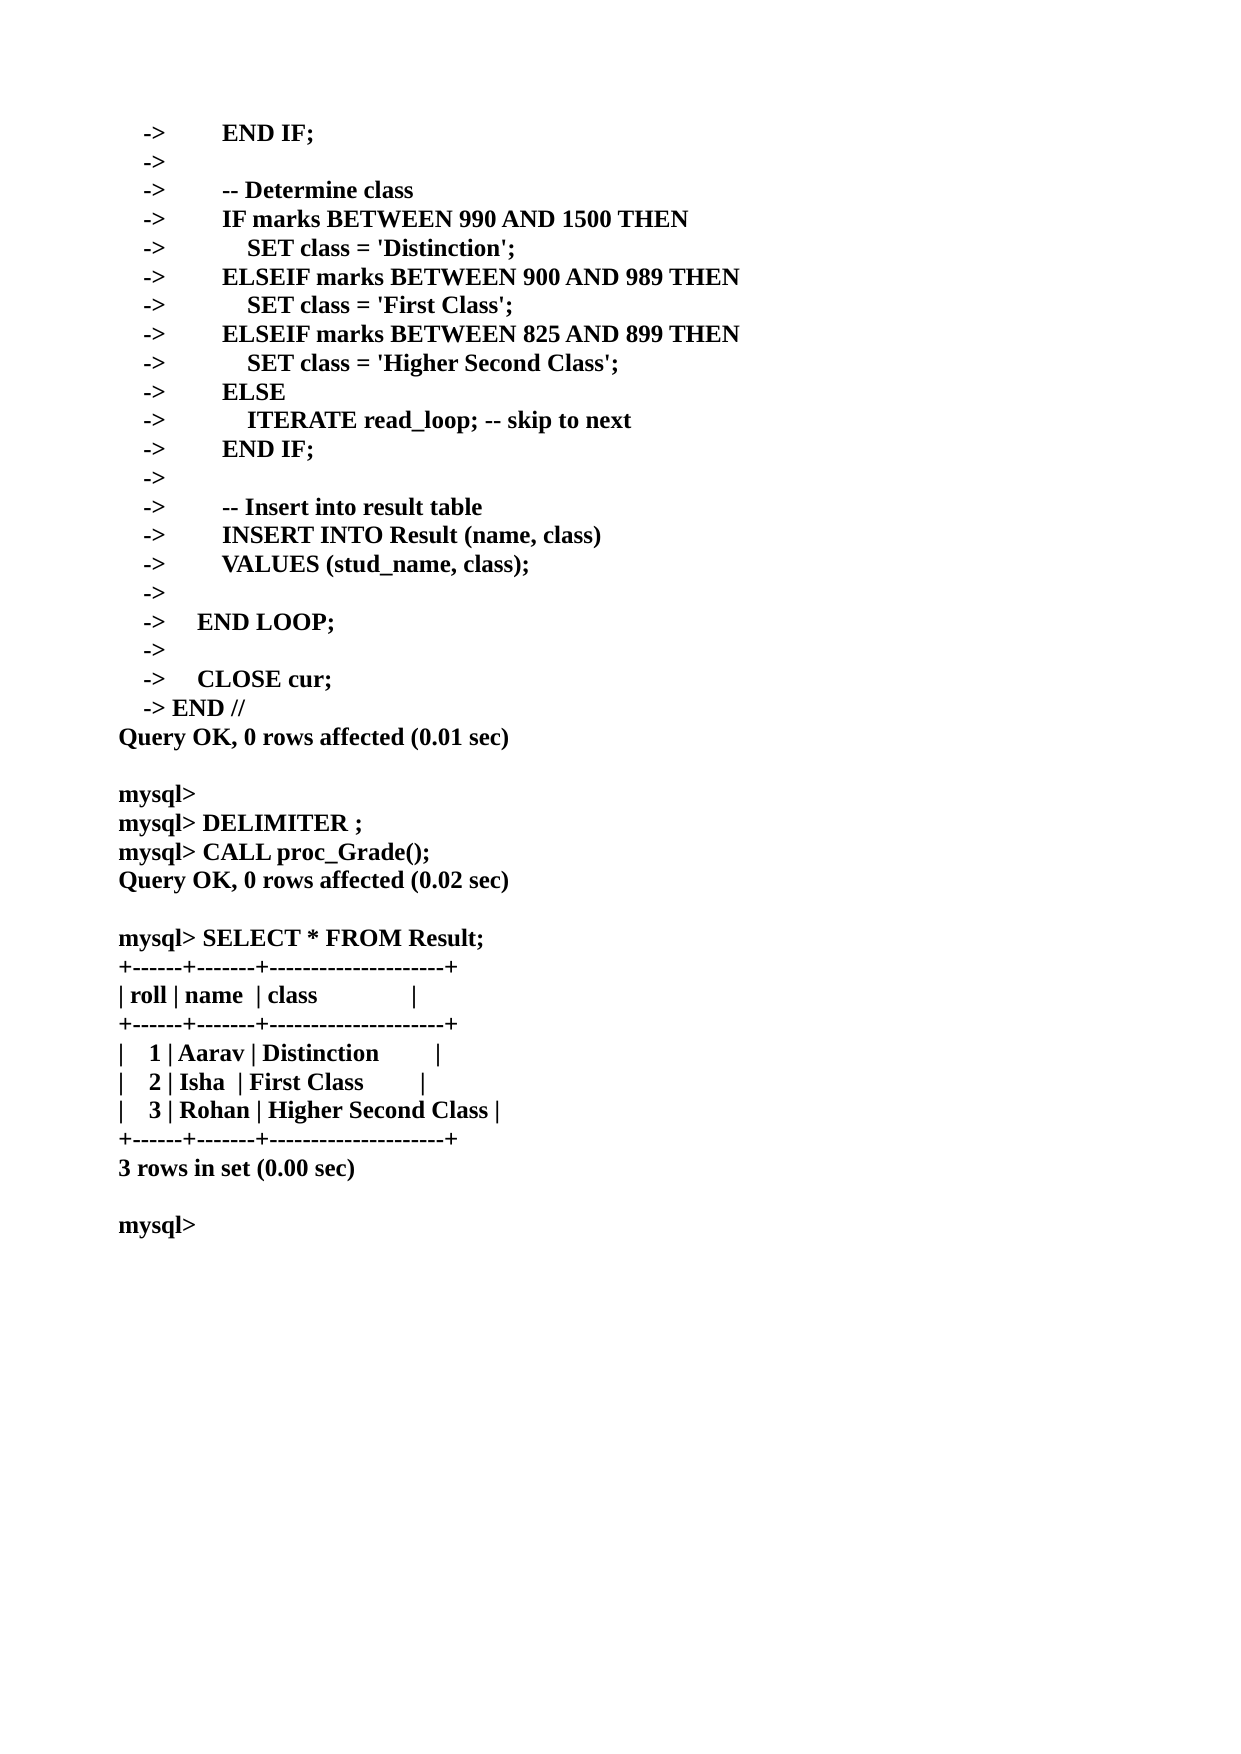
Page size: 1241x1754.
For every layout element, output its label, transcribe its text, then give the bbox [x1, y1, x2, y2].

text -> ELSEIF marks BETWEEN 900 AND 989 THEN [118, 262, 1122, 291]
text mysql> SELECT * FROM Result; [118, 923, 1122, 952]
text mysql> [118, 1211, 1122, 1239]
text -> [118, 463, 1122, 492]
text | 3 | Rohan | Higher Second Class | [118, 1096, 1122, 1124]
text +------+-------+---------------------+ [118, 1124, 1122, 1153]
text -> SET class = 'First Class'; [118, 291, 1122, 319]
text +------+-------+---------------------+ [118, 1009, 1122, 1038]
text Query OK, 0 rows affected (0.01 sec) [118, 722, 1122, 751]
text -> ELSEIF marks BETWEEN 825 AND 899 THEN [118, 319, 1122, 348]
text -> [118, 578, 1122, 607]
text | 2 | Isha | First Class | [118, 1067, 1122, 1096]
text -> IF marks BETWEEN 990 AND 1500 THEN [118, 204, 1122, 233]
text -> END // [118, 693, 1122, 722]
text -> SET class = 'Distinction'; [118, 233, 1122, 262]
text mysql> [118, 779, 1122, 808]
text -> END IF; [118, 434, 1122, 463]
text -> ITERATE read_loop; -- skip to next [118, 406, 1122, 434]
text -> -- Determine class [118, 176, 1122, 204]
text -> [118, 147, 1122, 176]
text -> END IF; [118, 118, 1122, 147]
text -> SET class = 'Higher Second Class'; [118, 348, 1122, 377]
text -> [118, 636, 1122, 664]
text 3 rows in set (0.00 sec) [118, 1153, 1122, 1182]
text Query OK, 0 rows affected (0.02 sec) [118, 866, 1122, 894]
text -> -- Insert into result table [118, 492, 1122, 521]
text -> CLOSE cur; [118, 664, 1122, 693]
text -> VALUES (stud_name, class); [118, 549, 1122, 578]
text mysql> DELIMITER ; [118, 808, 1122, 837]
text mysql> CALL proc_Grade(); [118, 837, 1122, 866]
text | roll | name | class | [118, 981, 1122, 1009]
text -> END LOOP; [118, 607, 1122, 636]
text | 1 | Aarav | Distinction | [118, 1038, 1122, 1067]
text -> ELSE [118, 377, 1122, 406]
text +------+-------+---------------------+ [118, 952, 1122, 981]
text -> INSERT INTO Result (name, class) [118, 521, 1122, 549]
